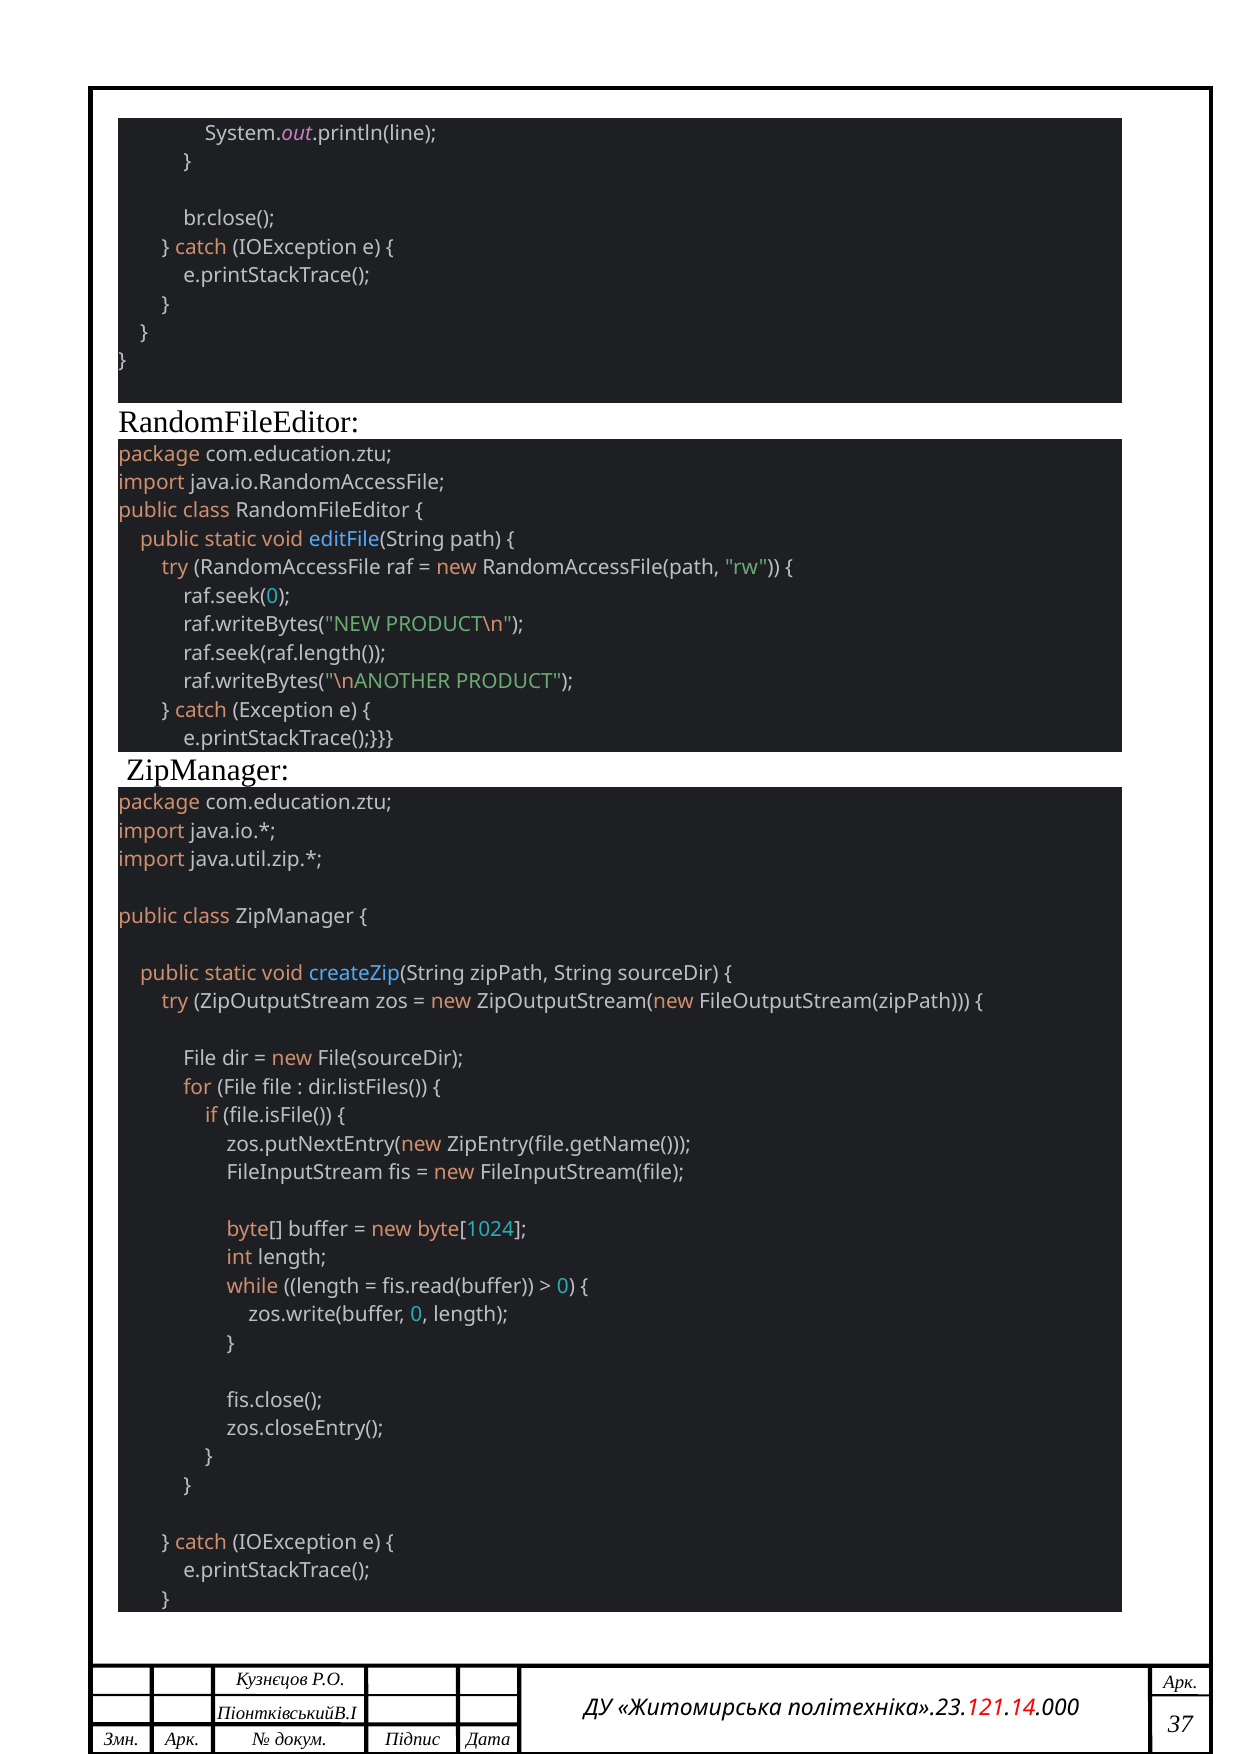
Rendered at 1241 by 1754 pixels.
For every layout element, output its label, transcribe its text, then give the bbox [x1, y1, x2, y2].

text package com.education.ztu; import java.io.RandomAccessFile; public class RandomFileEditor { public static void editFile(String path) { try (RandomAccessFile raf = new RandomAccessFile(path, "rw")) { raf.seek(0); raf.writeBytes("NEW PRODUCT\n"); raf.seek(raf.length()); raf.writeBytes("\nANOTHER PRODUCT"); } catch (Exception e) { e.printStackTrace();}}} [118, 439, 1122, 752]
text ZipManager: [118, 752, 1122, 787]
text package com.education.ztu; import java.io.*; import java.util.zip.*; public class ZipManager { public static void createZip(String zipPath, String sourceDir) { try (ZipOutputStream zos = new ZipOutputStream(new FileOutputStream(zipPath))) { File dir = new File(sourceDir); for (File file : dir.listFiles()) { if (file.isFile()) { zos.putNextEntry(new ZipEntry(file.getName())); FileInputStream fis = new FileInputStream(file); byte[] buffer = new byte[1024]; int length; while ((length = fis.read(buffer)) > 0) { zos.write(buffer, 0, length); } fis.close(); zos.closeEntry(); } } } catch (IOException e) { e.printStackTrace(); } [118, 787, 1122, 1612]
text RandomFileEditor: [118, 403, 1122, 439]
text System.out.println(line); } br.close(); } catch (IOException e) { e.printStackTrace(); } } } [118, 118, 1122, 403]
